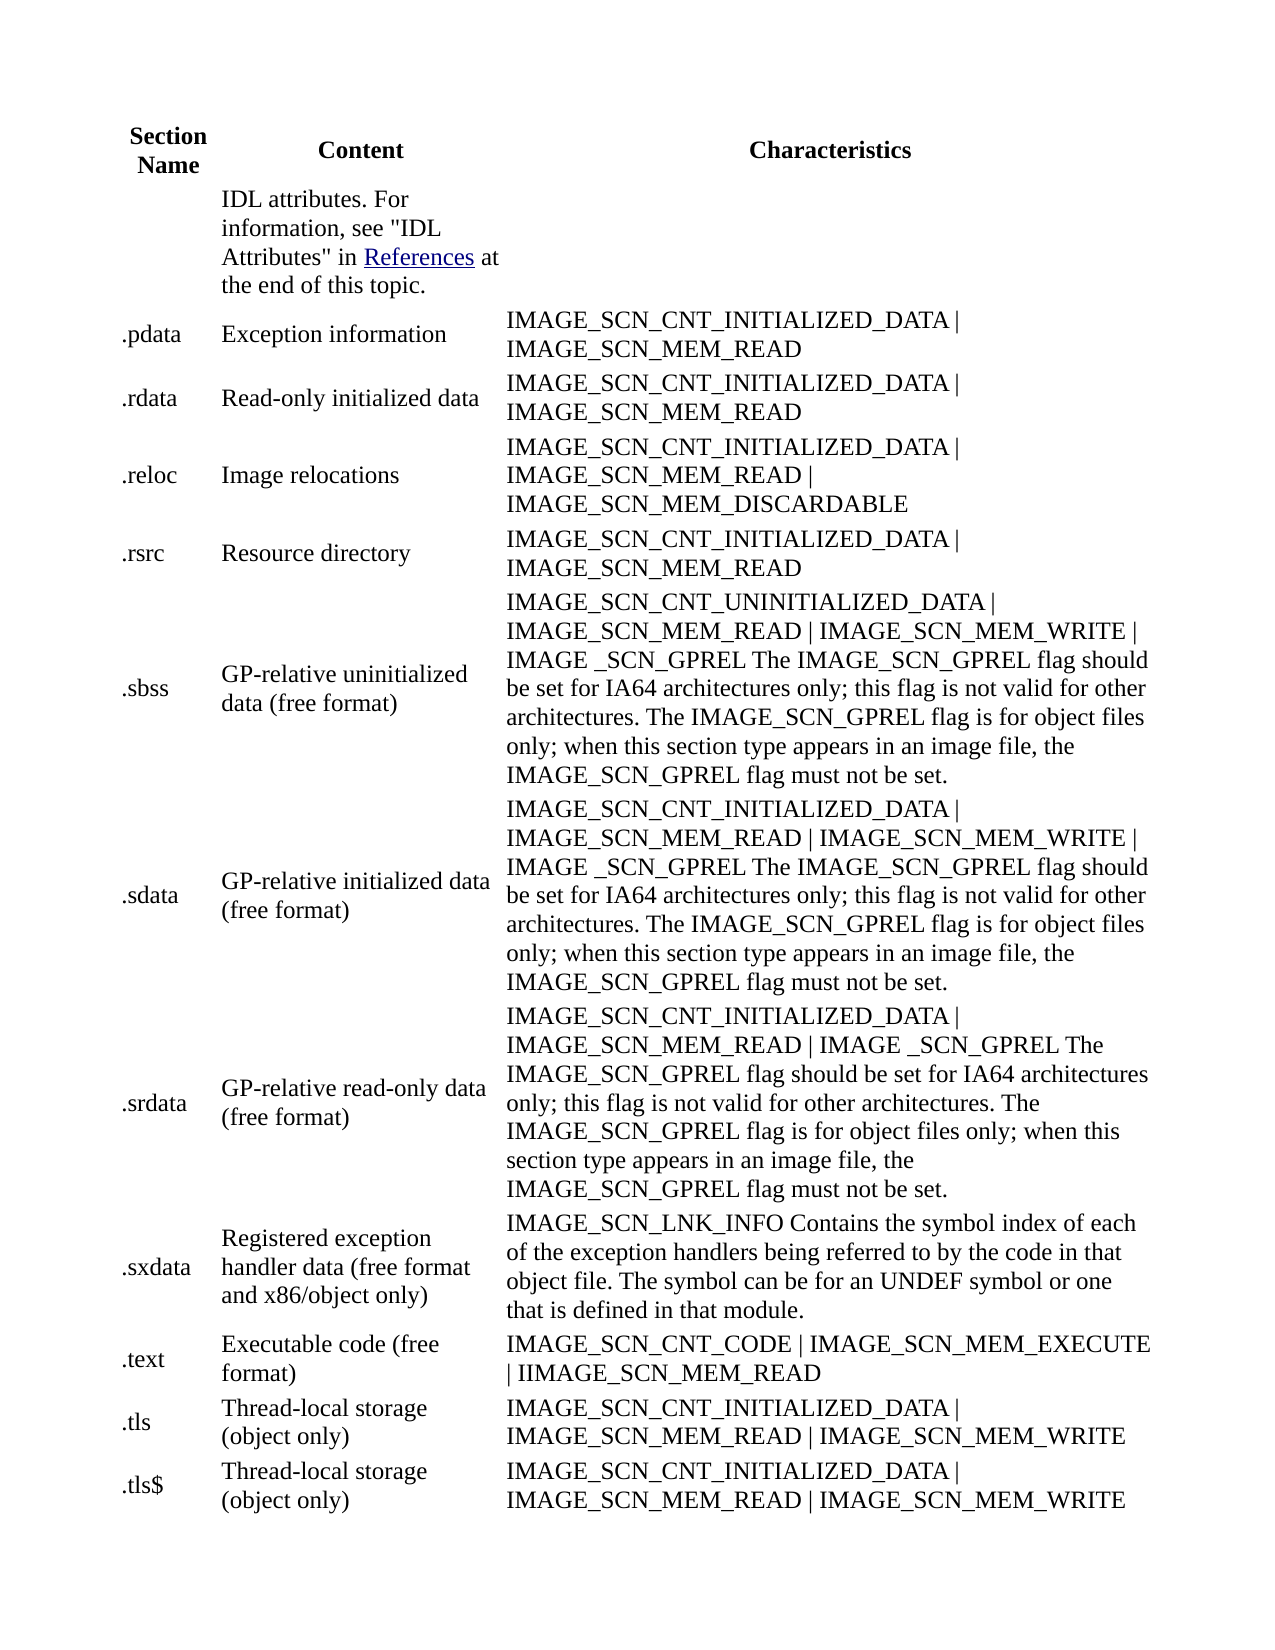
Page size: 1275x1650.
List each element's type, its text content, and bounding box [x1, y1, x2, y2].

table_cell IMAGE_SCN_CNT_INITIALIZED_DATA | IMAGE_SCN_MEM_READ | IMAGE_SCN_MEM_WRITE [503, 1453, 1157, 1516]
table_cell Thread-local storage (object only) [218, 1390, 503, 1453]
table_cell .pdata [118, 302, 218, 366]
table_cell .reloc [118, 429, 218, 521]
table_cell .sxdata [118, 1206, 218, 1326]
table_cell IDL attributes. For information, see "IDL Attributes" in References at the end of this topic. [218, 181, 503, 302]
table_cell .tls$ [118, 1453, 218, 1516]
table_cell .sdata [118, 791, 218, 998]
table_cell Resource directory [218, 521, 503, 584]
table_cell Executable code (free format) [218, 1326, 503, 1390]
table_cell IMAGE_SCN_CNT_INITIALIZED_DATA | IMAGE_SCN_MEM_READ | IMAGE _SCN_GPREL The IMAGE_SCN_GPREL flag should be set for IA64 architectures only; this flag is not valid for other architectures. The IMAGE_SCN_GPREL flag is for object files only; when this section type appears in an image file, the IMAGE_SCN_GPREL flag must not be set. [503, 999, 1157, 1206]
table_cell GP-relative initialized data (free format) [218, 791, 503, 998]
table_cell Exception information [218, 302, 503, 366]
table_cell IMAGE_SCN_CNT_INITIALIZED_DATA | IMAGE_SCN_MEM_READ [503, 302, 1157, 366]
table_cell IMAGE_SCN_CNT_INITIALIZED_DATA | IMAGE_SCN_MEM_READ | IMAGE_SCN_MEM_WRITE [503, 1390, 1157, 1453]
table_cell .tls [118, 1390, 218, 1453]
table_header Content [218, 118, 503, 181]
table_cell Read-only initialized data [218, 366, 503, 429]
table_cell IMAGE_SCN_LNK_INFO Contains the symbol index of each of the exception handlers being referred to by the code in that object file. The symbol can be for an UNDEF symbol or one that is defined in that module. [503, 1206, 1157, 1326]
table_cell IMAGE_SCN_CNT_INITIALIZED_DATA | IMAGE_SCN_MEM_READ [503, 366, 1157, 429]
table_cell [118, 181, 218, 302]
table_cell .text [118, 1326, 218, 1390]
table_cell GP-relative uninitialized data (free format) [218, 584, 503, 791]
table_cell IMAGE_SCN_CNT_INITIALIZED_DATA | IMAGE_SCN_MEM_READ | IMAGE_SCN_MEM_WRITE | IMAGE _SCN_GPREL The IMAGE_SCN_GPREL flag should be set for IA64 architectures only; this flag is not valid for other architectures. The IMAGE_SCN_GPREL flag is for object files only; when this section type appears in an image file, the IMAGE_SCN_GPREL flag must not be set. [503, 791, 1157, 998]
table_cell .rdata [118, 366, 218, 429]
table_header Characteristics [503, 118, 1157, 181]
table_cell .rsrc [118, 521, 218, 584]
table_cell [503, 181, 1157, 302]
table_cell Registered exception handler data (free format and x86/object only) [218, 1206, 503, 1326]
table_cell IMAGE_SCN_CNT_INITIALIZED_DATA | IMAGE_SCN_MEM_READ [503, 521, 1157, 584]
table_cell IMAGE_SCN_CNT_CODE | IMAGE_SCN_MEM_EXECUTE | IIMAGE_SCN_MEM_READ [503, 1326, 1157, 1390]
table_cell Image relocations [218, 429, 503, 521]
table_header Section Name [118, 118, 218, 181]
table_cell .srdata [118, 999, 218, 1206]
table_cell GP-relative read-only data (free format) [218, 999, 503, 1206]
table_cell .sbss [118, 584, 218, 791]
table_cell Thread-local storage (object only) [218, 1453, 503, 1516]
table_cell IMAGE_SCN_CNT_UNINITIALIZED_DATA | IMAGE_SCN_MEM_READ | IMAGE_SCN_MEM_WRITE | IMAGE _SCN_GPREL The IMAGE_SCN_GPREL flag should be set for IA64 architectures only; this flag is not valid for other architectures. The IMAGE_SCN_GPREL flag is for object files only; when this section type appears in an image file, the IMAGE_SCN_GPREL flag must not be set. [503, 584, 1157, 791]
table_cell IMAGE_SCN_CNT_INITIALIZED_DATA | IMAGE_SCN_MEM_READ | IMAGE_SCN_MEM_DISCARDABLE [503, 429, 1157, 521]
